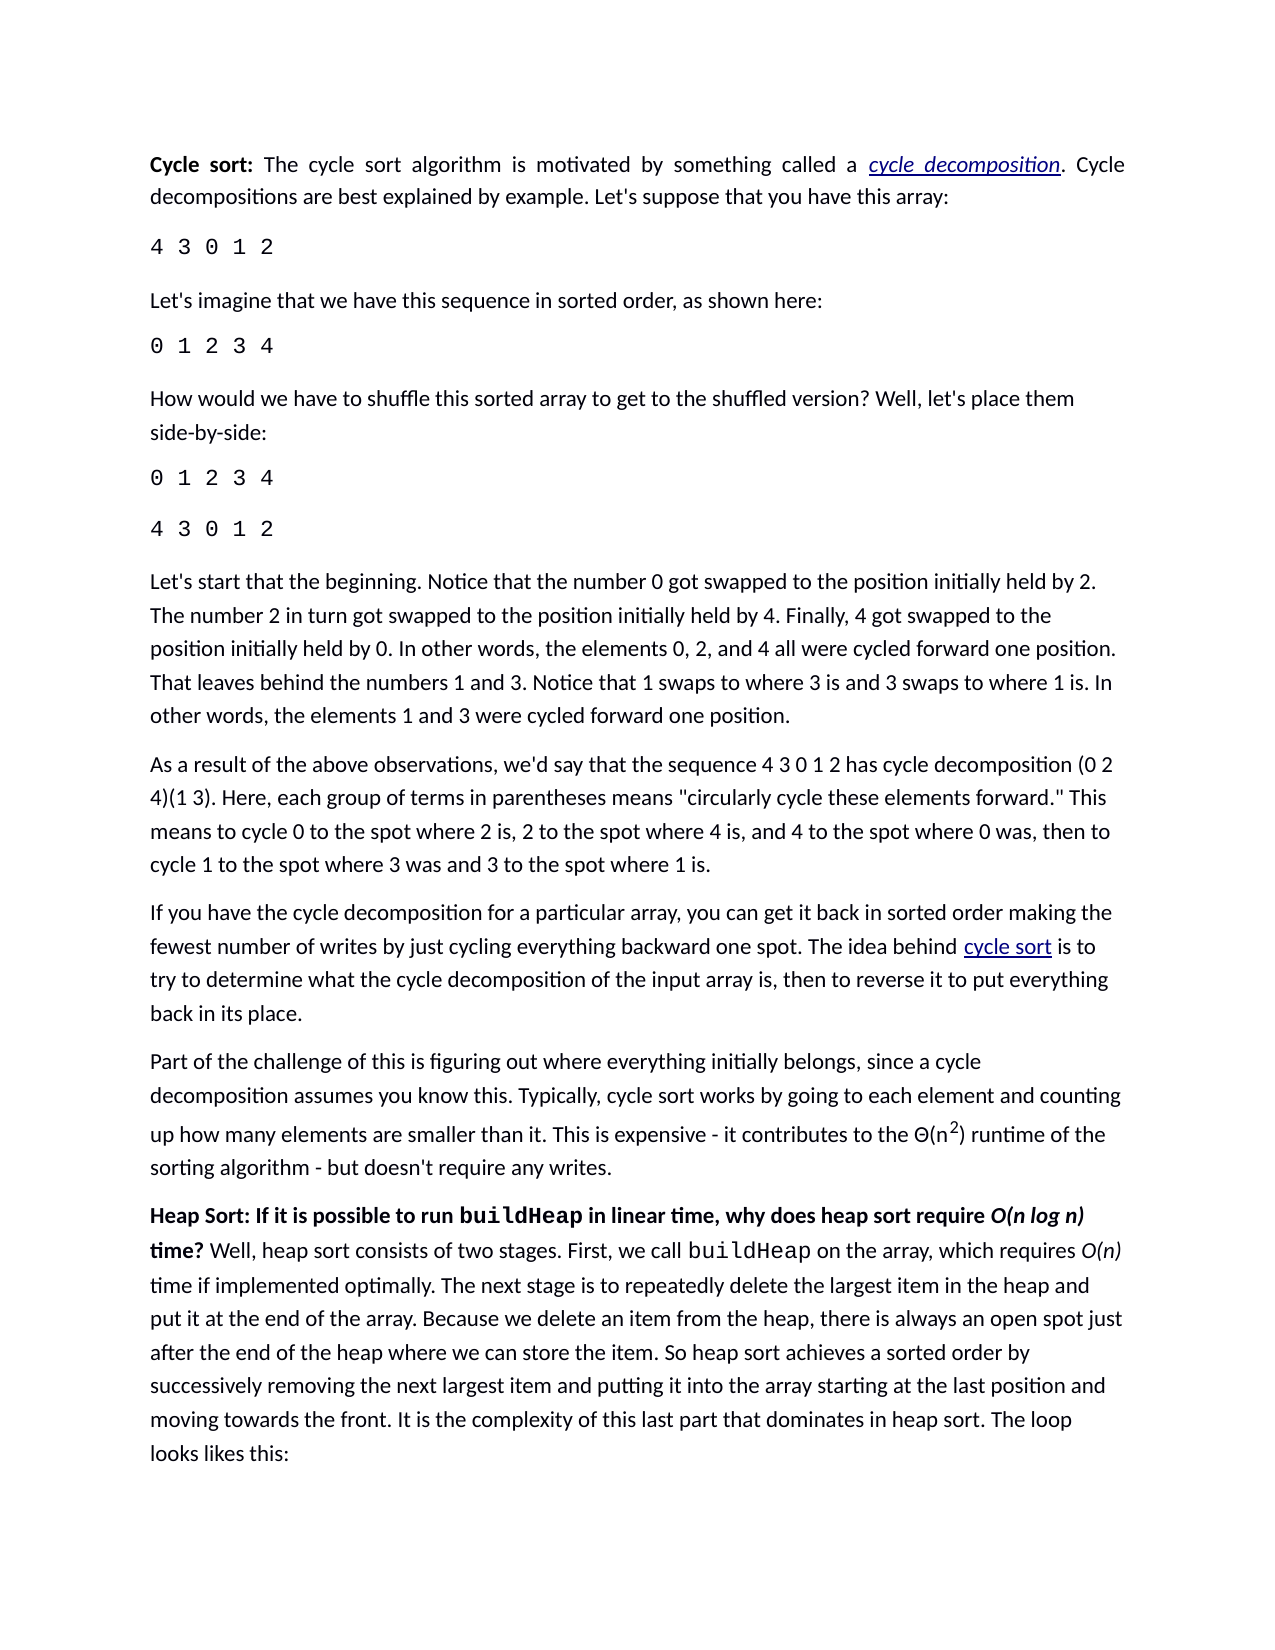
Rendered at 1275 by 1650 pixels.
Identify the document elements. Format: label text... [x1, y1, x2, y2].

text Part of the challenge of this is figuring out where everything initially belongs, since a cycle decomposition assumes you know this. Typically, cycle sort works by going to each element and counting up how many elements are smaller than it. This is expensive - it contributes to the Θ(n2) runtime of the sorting algorithm - but doesn't require any writes. [150, 1047, 1125, 1182]
text How would we have to shuffle this sorted array to get to the shuffled version? Well, let's place them side-by-side: [150, 384, 1125, 446]
text 4 3 0 1 2 [150, 235, 1125, 261]
text 0 1 2 3 4 [150, 334, 1125, 360]
list Cycle sort: The cycle sort algorithm is motivated by something called a cycle decomposition. Cycle decompositions are best explained by example. Let's suppose that you have this array: [150, 150, 1125, 210]
text If you have the cycle decomposition for a particular array, you can get it back in sorted order making the fewest number of writes by just cycling everything backward one spot. The idea behind cycle sort is to try to determine what the cycle decomposition of the input array is, then to reverse it to put everything back in its place. [150, 898, 1125, 1027]
text Let's start that the beginning. Notice that the number 0 got swapped to the position initially held by 2. The number 2 in turn got swapped to the position initially held by 4. Finally, 4 got swapped to the position initially held by 0. In other words, the elements 0, 2, and 4 all were cycled forward one position. That leaves behind the numbers 1 and 3. Notice that 1 swaps to where 3 is and 3 swaps to where 1 is. In other words, the elements 1 and 3 were cycled forward one position. [150, 567, 1125, 730]
text 0 1 2 3 4 [150, 466, 1125, 492]
text Heap Sort: If it is possible to run buildHeap in linear time, why does heap sort require O(n log n) time? Well, heap sort consists of two stages. First, we call buildHeap on the array, which requires O(n) time if implemented optimally. The next stage is to repeatedly delete the largest item in the heap and put it at the end of the array. Because we delete an item from the heap, there is always an open spot just after the end of the heap where we can store the item. So heap sort achieves a sorted order by successively removing the next largest item and putting it into the array starting at the last position and moving towards the front. It is the complexity of this last part that dominates in heap sort. The loop looks likes this: [150, 1202, 1125, 1467]
text Let's imagine that we have this sequence in sorted order, as shown here: [150, 286, 1125, 314]
text As a result of the above observations, we'd say that the sequence 4 3 0 1 2 has cycle decomposition (0 2 4)(1 3). Here, each group of terms in parentheses means "circularly cycle these elements forward." This means to cycle 0 to the spot where 2 is, 2 to the spot where 4 is, and 4 to the spot where 0 was, then to cycle 1 to the spot where 3 was and 3 to the spot where 1 is. [150, 750, 1125, 878]
text 4 3 0 1 2 [150, 517, 1125, 543]
